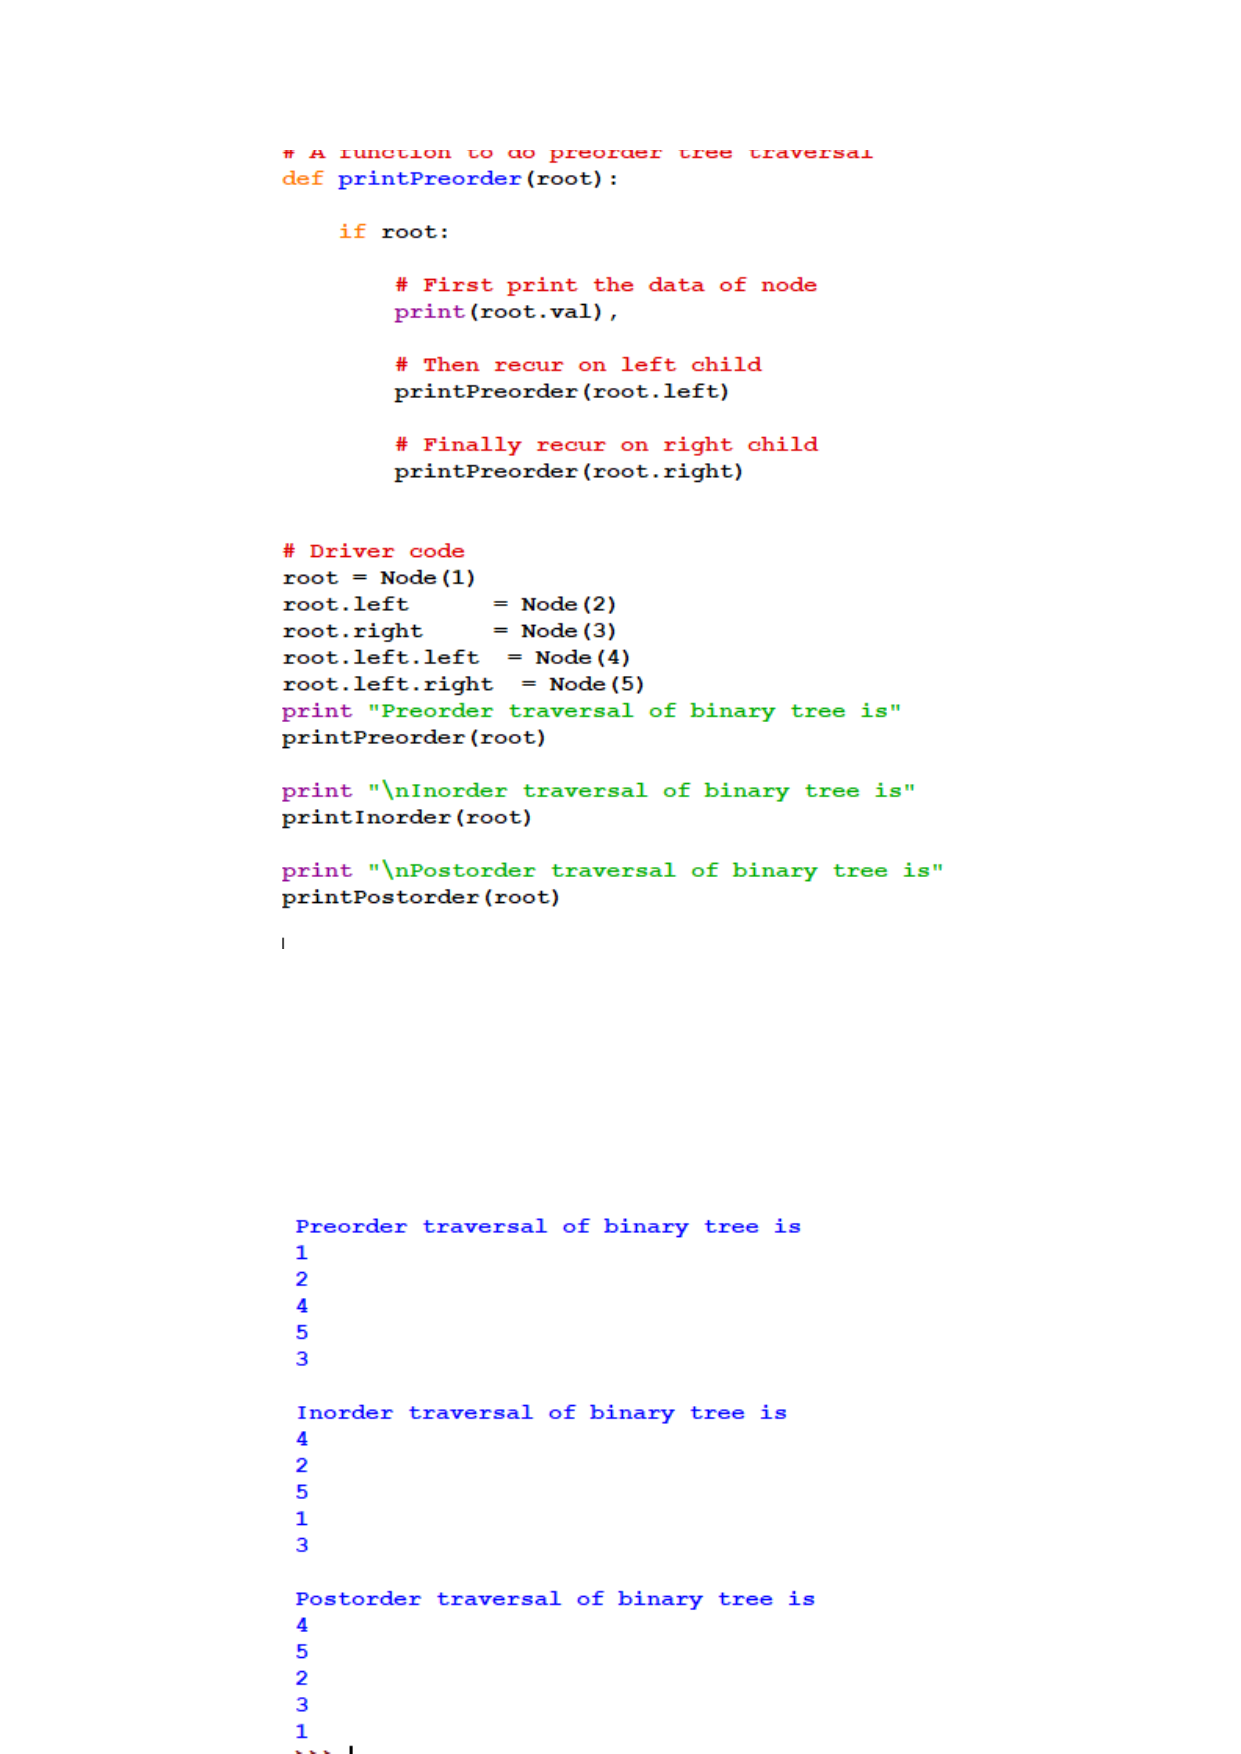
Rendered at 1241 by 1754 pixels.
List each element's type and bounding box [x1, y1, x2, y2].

picture [292, 1211, 819, 1754]
picture [281, 150, 959, 949]
